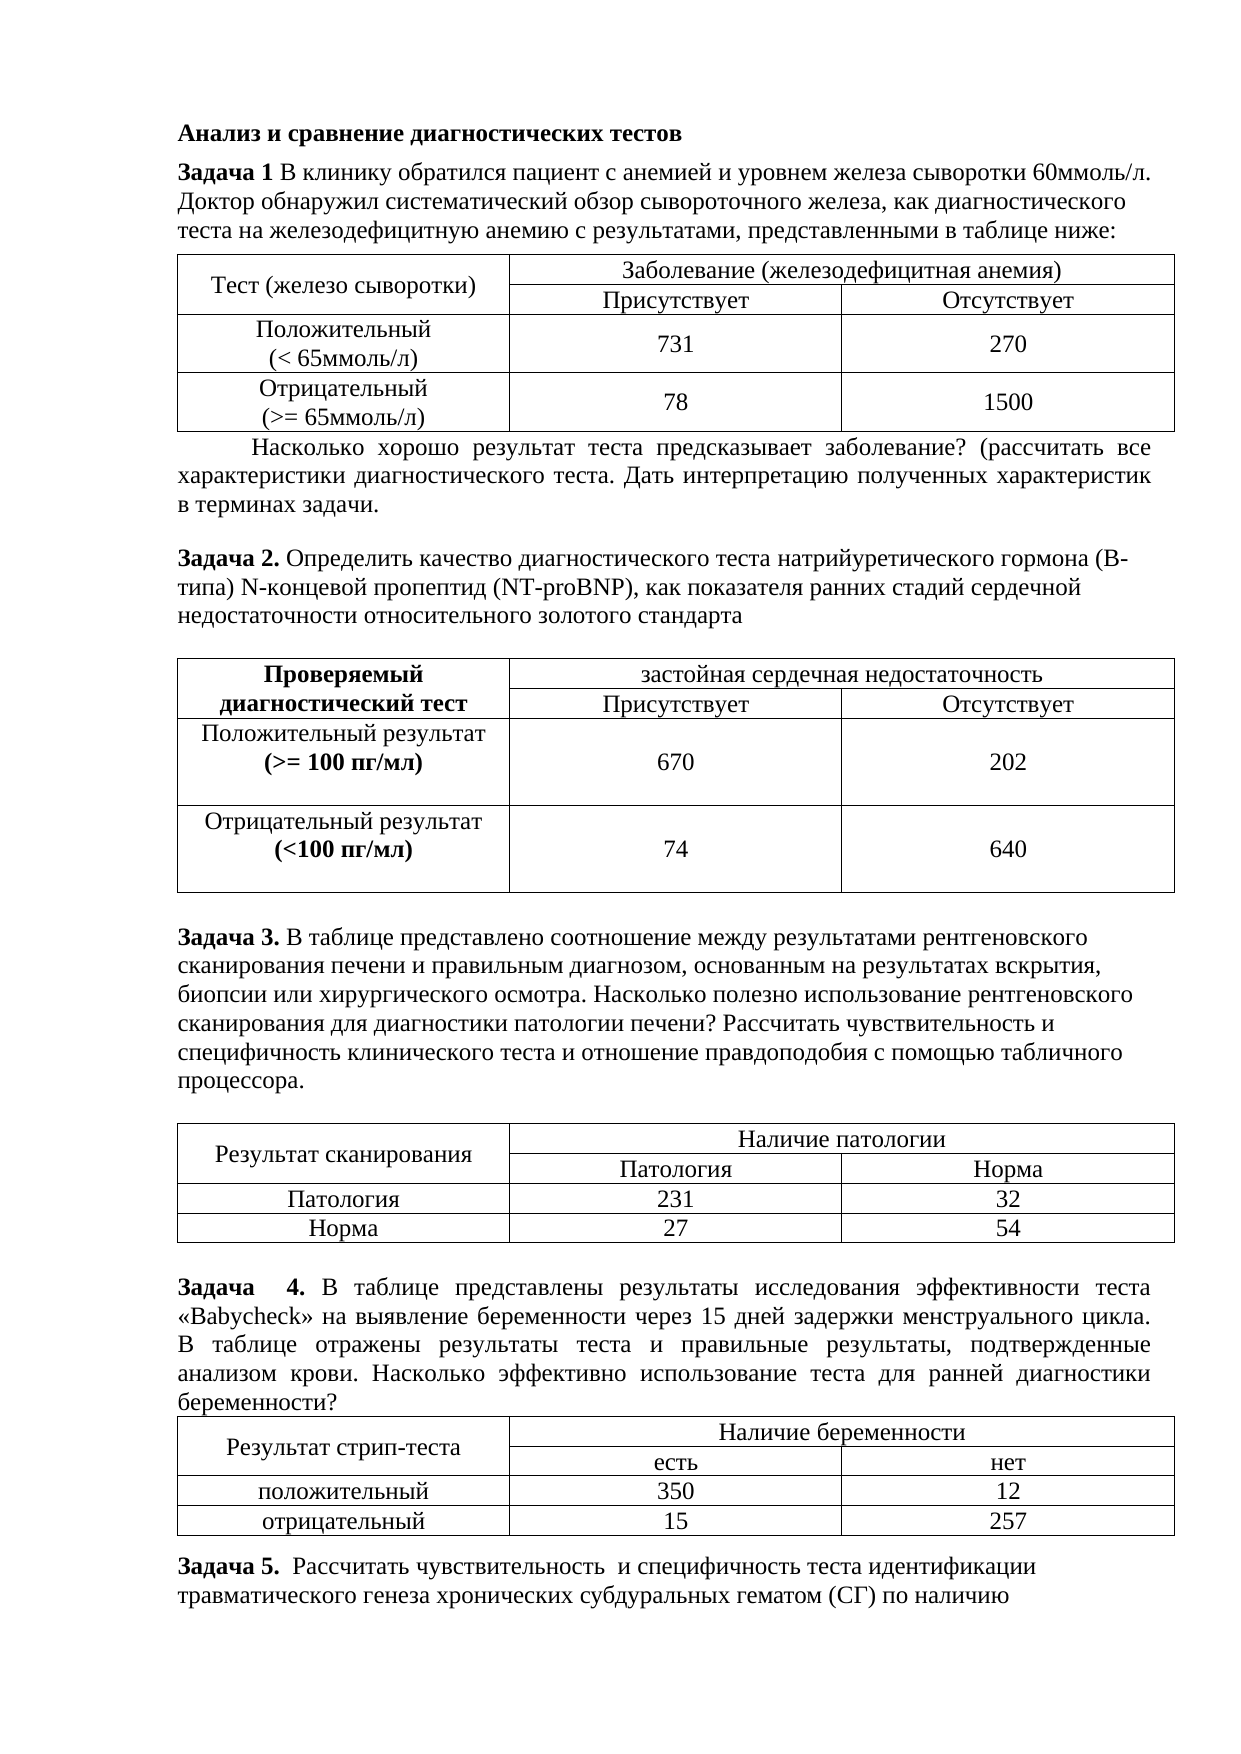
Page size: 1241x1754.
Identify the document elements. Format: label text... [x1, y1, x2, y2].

table_header Заболевание (железодефицитная анемия) [510, 255, 1174, 284]
table_cell положительный [178, 1476, 509, 1505]
table_cell Присутствует [510, 689, 841, 717]
table_header Тест (железо сыворотки) [178, 255, 509, 313]
table_cell Патология [510, 1154, 841, 1183]
table_cell Положительный результат (>= 100 пг/мл) [178, 719, 509, 805]
text Задача 3. В таблице представлено соотношение между результатами рентгеновского сканирования печени и правильным диагнозом, основанным на результатах вскрытия, биопсии или хирургического осмотра. Насколько полезно использование рентгеновского сканирования для диагностики патологии печени? Рассчитать чувствительность и специфичность клинического теста и отношение правдоподобия с помощью табличного процессора. [177, 922, 1152, 1094]
table_cell 270 [842, 315, 1174, 372]
table_cell 257 [842, 1506, 1174, 1535]
table_cell Отрицательный (>= 65ммоль/л) [178, 373, 509, 431]
table_cell 1500 [842, 373, 1174, 431]
table_cell Патология [178, 1184, 509, 1212]
table_cell 27 [510, 1214, 841, 1242]
table_cell Отсутствует [842, 689, 1174, 717]
table_cell 731 [510, 315, 841, 372]
table_cell 12 [842, 1476, 1174, 1505]
table_cell нет [842, 1447, 1174, 1475]
text Задача 4. В таблице представлены результаты исследования эффективности теста «Babycheck» на выявление беременности через 15 дней задержки менструального цикла. В таблице отражены результаты теста и правильные результаты, подтвержденные анализом крови. Насколько эффективно использование теста для ранней диагностики беременности? [177, 1272, 1152, 1416]
table_cell Отсутствует [842, 285, 1174, 313]
table_header Результат сканирования [178, 1124, 509, 1183]
table_cell Норма [842, 1154, 1174, 1183]
table_cell Норма [178, 1214, 509, 1242]
table_cell 54 [842, 1214, 1174, 1242]
table_cell 231 [510, 1184, 841, 1212]
table_cell Присутствует [510, 285, 841, 313]
text Насколько хорошо результат теста предсказывает заболевание? (рассчитать все характеристики диагностического теста. Дать интерпретацию полученных характеристик в терминах задачи. [177, 432, 1152, 518]
table_cell Отрицательный результат (<100 пг/мл) [178, 806, 509, 892]
table_cell 670 [510, 719, 841, 805]
table_header Наличие беременности [510, 1417, 1174, 1446]
text Задача 1 В клинику обратился пациент с анемией и уровнем железа сыворотки 60ммоль/л. Доктор обнаружил систематический обзор сывороточного железа, как диагностического теста на железодефицитную анемию с результатами, представленными в таблице ниже: [177, 157, 1152, 243]
table_header застойная сердечная недостаточность [510, 659, 1174, 688]
text Задача 5. Рассчитать чувствительность и специфичность теста идентификации травматического генеза хронических субдуральных гематом (СГ) по наличию [177, 1551, 1152, 1608]
text Задача 2. Определить качество диагностического теста натрийуретического гормона (В-типа) N-концевой пропептид (NT-proBNP), как показателя ранних стадий сердечной недостаточности относительного золотого стандарта [177, 543, 1152, 629]
table_cell 350 [510, 1476, 841, 1505]
table_cell 15 [510, 1506, 841, 1535]
table_cell 202 [842, 719, 1174, 805]
table_cell 74 [510, 806, 841, 892]
table_cell 78 [510, 373, 841, 431]
table_cell отрицательный [178, 1506, 509, 1535]
table_header Результат стрип-теста [178, 1417, 509, 1475]
table_cell 640 [842, 806, 1174, 892]
table_cell Положительный (< 65ммоль/л) [178, 315, 509, 372]
table_header Проверяемый диагностический тест [178, 659, 509, 717]
text Анализ и сравнение диагностических тестов [177, 118, 1152, 147]
table_header Наличие патологии [510, 1124, 1174, 1153]
table_cell 32 [842, 1184, 1174, 1212]
table_cell есть [510, 1447, 841, 1475]
